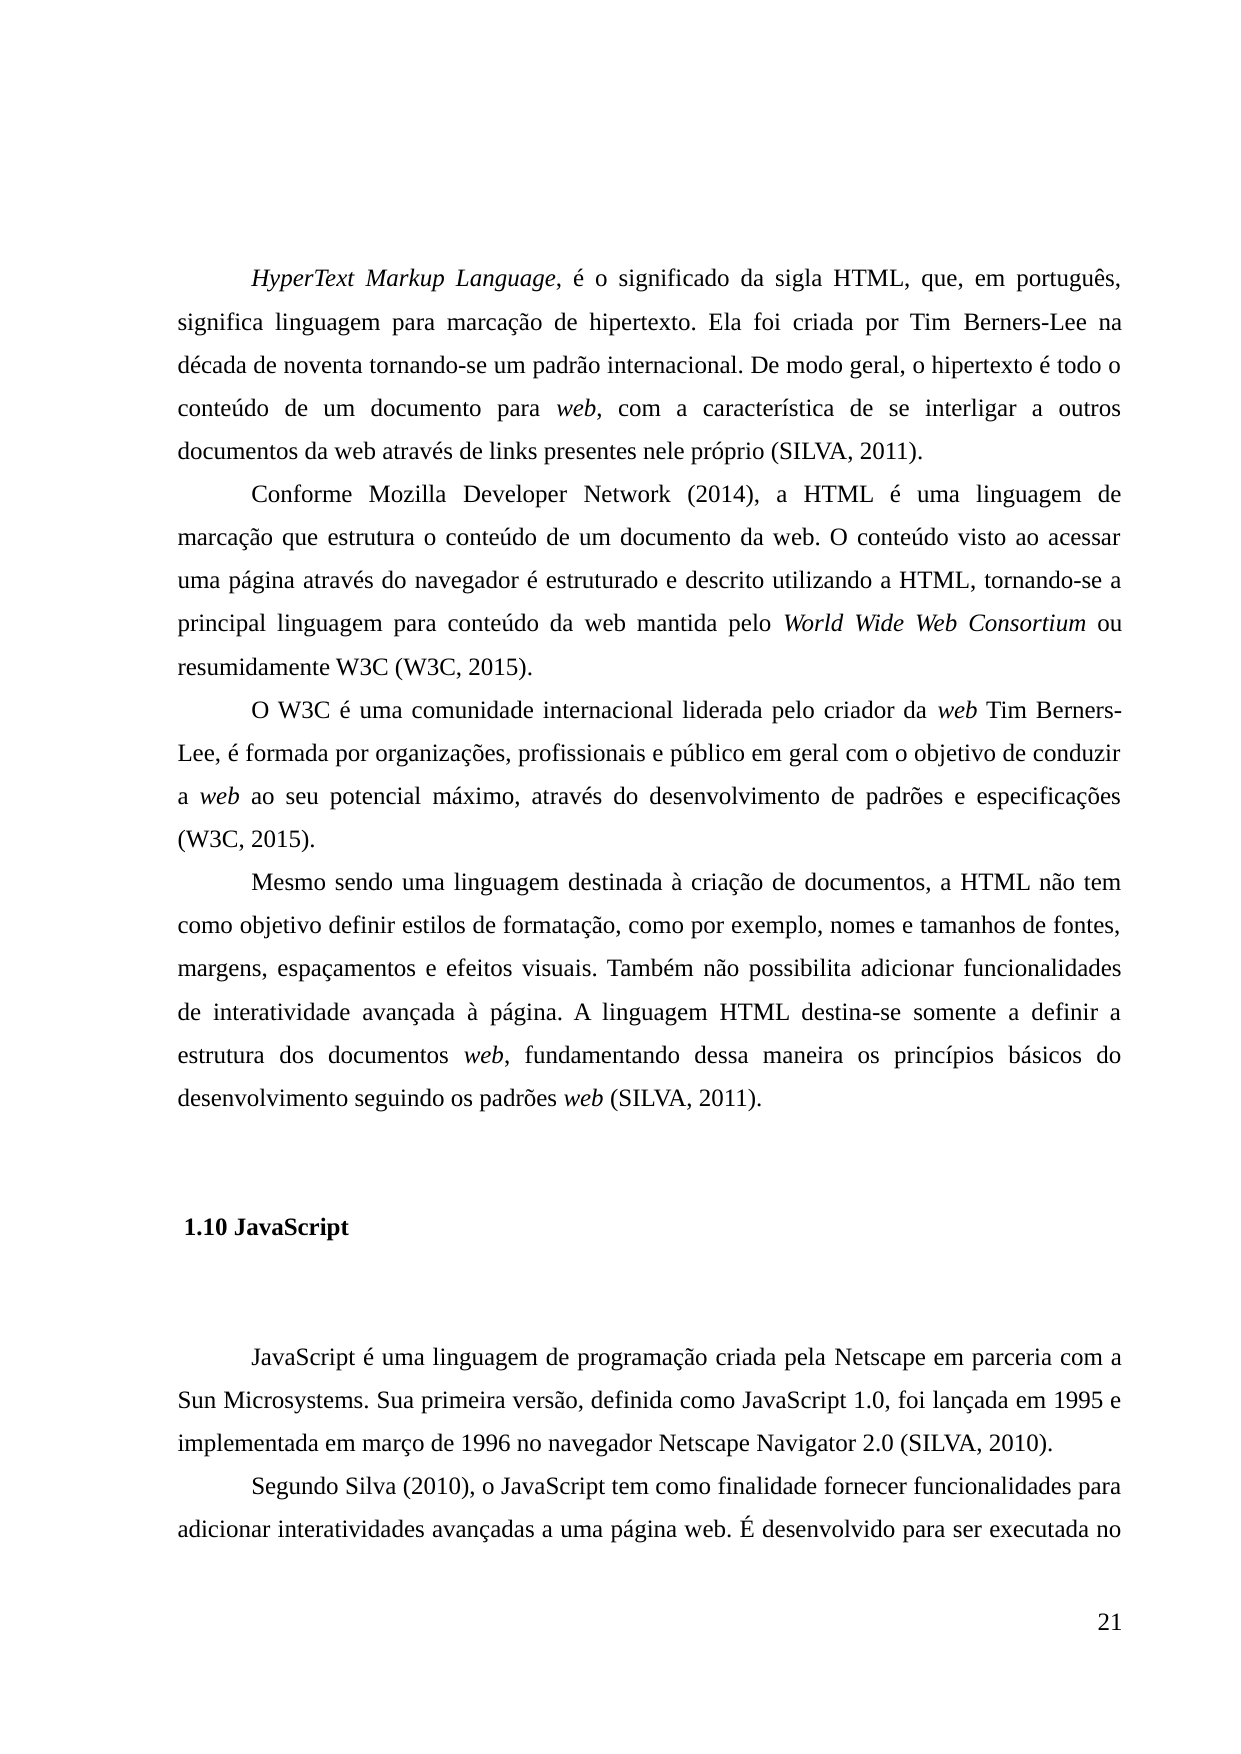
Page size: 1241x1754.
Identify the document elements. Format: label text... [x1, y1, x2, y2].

text O W3C é uma comunidade internacional liderada pelo criador da web Tim Berners-Lee, é formada por organizações, profissionais e público em geral com o objetivo de conduzir a web ao seu potencial máximo, através do desenvolvimento de padrões e especificações (W3C, 2015). [177, 695, 1122, 853]
text Conforme Mozilla Developer Network (2014), a HTML é uma linguagem de marcação que estrutura o conteúdo de um documento da web. O conteúdo visto ao acessar uma página através do navegador é estruturado e descrito utilizando a HTML, tornando-se a principal linguagem para conteúdo da web mantida pelo World Wide Web Consortium ou resumidamente W3C (W3C, 2015). [177, 479, 1122, 680]
subtitle JavaScript [177, 1212, 1122, 1241]
text HyperText Markup Language, é o significado da sigla HTML, que, em português, significa linguagem para marcação de hipertexto. Ela foi criada por Tim Berners-Lee na década de noventa tornando-se um padrão internacional. De modo geral, o hipertexto é todo o conteúdo de um documento para web, com a característica de se interligar a outros documentos da web através de links presentes nele próprio (SILVA, 2011). [177, 263, 1122, 465]
text Mesmo sendo uma linguagem destinada à criação de documentos, a HTML não tem como objetivo definir estilos de formatação, como por exemplo, nomes e tamanhos de fontes, margens, espaçamentos e efeitos visuais. Também não possibilita adicionar funcionalidades de interatividade avançada à página. A linguagem HTML destina-se somente a definir a estrutura dos documentos web, fundamentando dessa maneira os princípios básicos do desenvolvimento seguindo os padrões web (SILVA, 2011). [177, 867, 1122, 1112]
text Segundo Silva (2010), o JavaScript tem como finalidade fornecer funcionalidades para adicionar interatividades avançadas a uma página web. É desenvolvido para ser executada no [177, 1471, 1122, 1543]
text JavaScript é uma linguagem de programação criada pela Netscape em parceria com a Sun Microsystems. Sua primeira versão, definida como JavaScript 1.0, foi lançada em 1995 e implementada em março de 1996 no navegador Netscape Navigator 2.0 (SILVA, 2010). [177, 1342, 1122, 1457]
